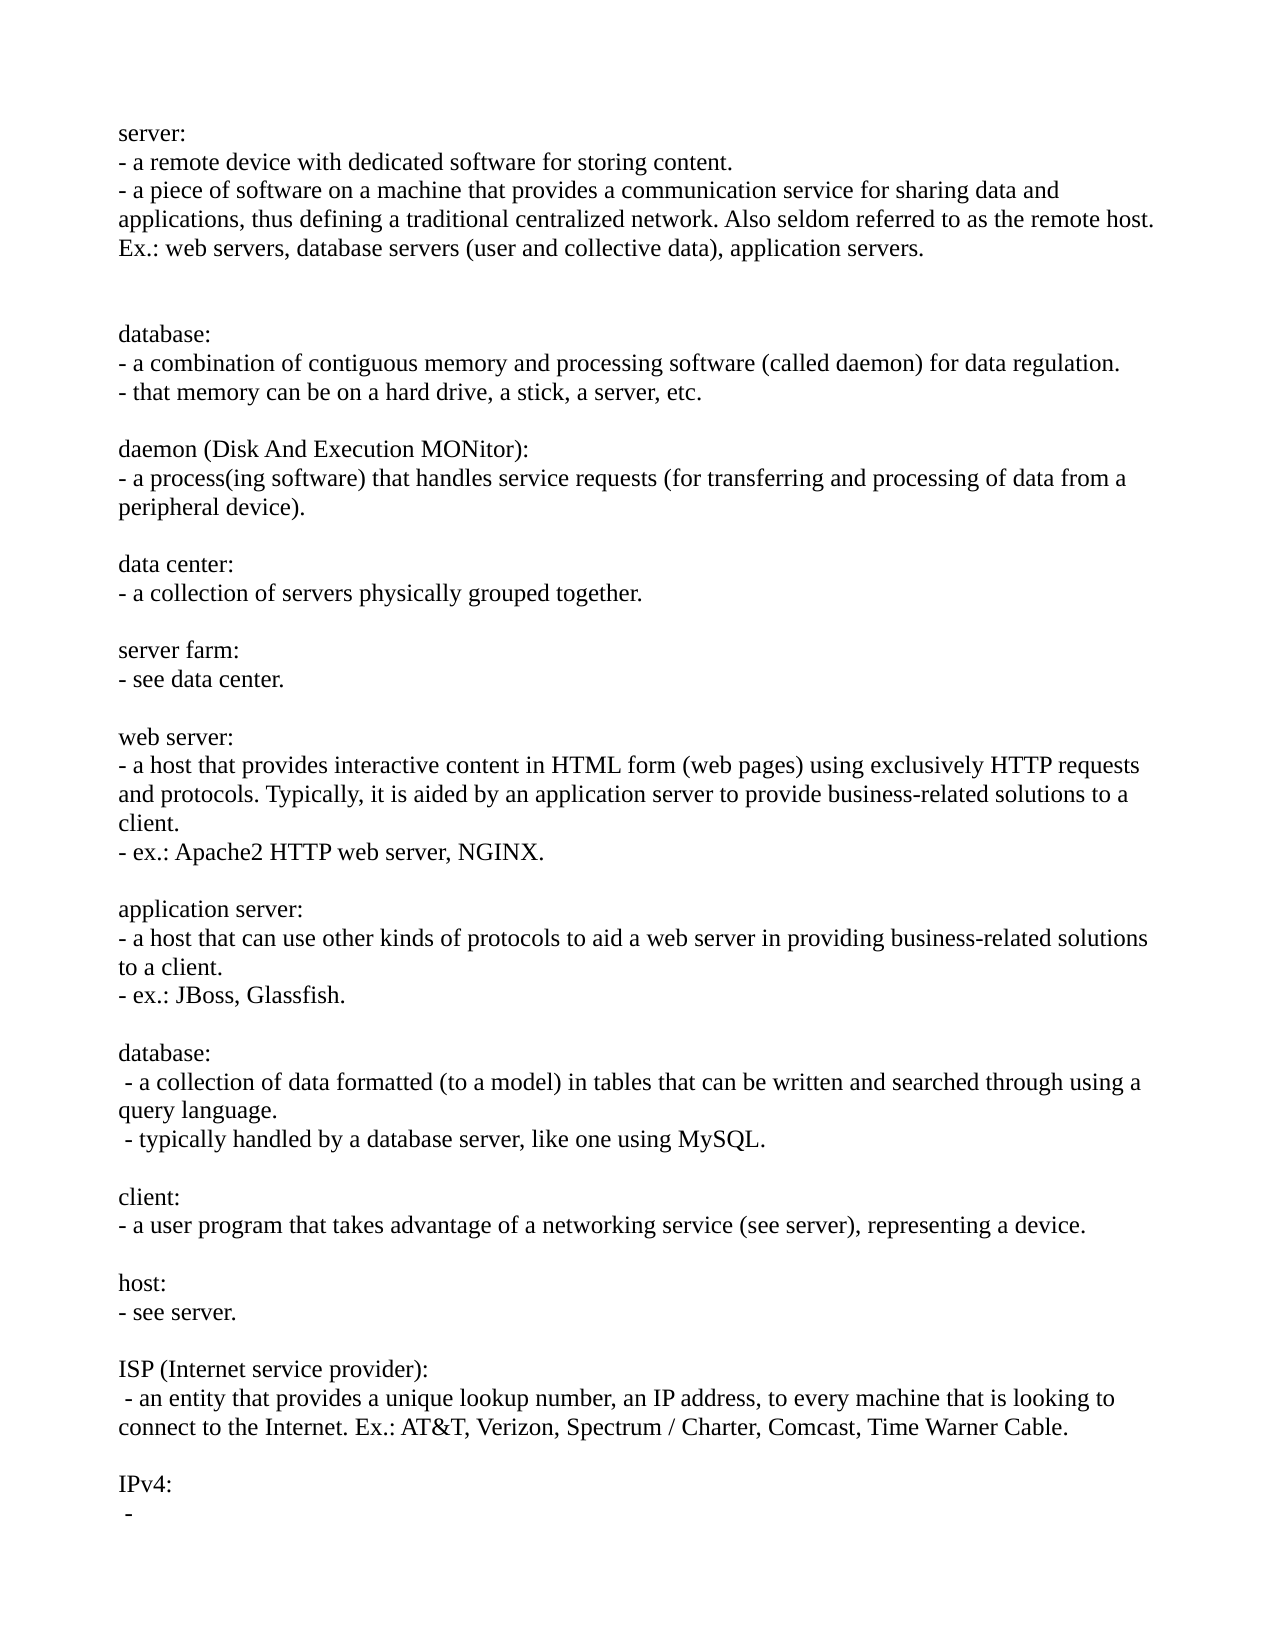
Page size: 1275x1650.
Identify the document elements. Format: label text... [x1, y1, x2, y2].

text data center: [118, 549, 1157, 578]
text host: [118, 1268, 1157, 1297]
text IPv4: [118, 1469, 1157, 1498]
text database: [118, 319, 1157, 348]
text - a host that provides interactive content in HTML form (web pages) using exclusively HTTP requests and protocols. Typically, it is aided by an application server to provide business-related solutions to a client. [118, 751, 1157, 837]
text ISP (Internet service provider): [118, 1354, 1157, 1383]
text - a remote device with dedicated software for storing content. [118, 147, 1157, 176]
text - ex.: Apache2 HTTP web server, NGINX. [118, 837, 1157, 866]
text database: [118, 1038, 1157, 1067]
text - ex.: JBoss, Glassfish. [118, 981, 1157, 1009]
text daemon (Disk And Execution MONitor): [118, 434, 1157, 463]
text server: [118, 118, 1157, 147]
text - that memory can be on a hard drive, a stick, a server, etc. [118, 377, 1157, 406]
text - see server. [118, 1297, 1157, 1326]
text - a collection of data formatted (to a model) in tables that can be written and searched through using a query language. [118, 1067, 1157, 1124]
text - a piece of software on a machine that provides a communication service for sharing data and applications, thus defining a traditional centralized network. Also seldom referred to as the remote host. Ex.: web servers, database servers (user and collective data), application servers. [118, 176, 1157, 262]
text - a process(ing software) that handles service requests (for transferring and processing of data from a peripheral device). [118, 463, 1157, 521]
text client: [118, 1182, 1157, 1211]
text - [118, 1498, 1157, 1527]
text application server: [118, 894, 1157, 923]
text - see data center. [118, 664, 1157, 693]
text web server: [118, 722, 1157, 751]
text - a user program that takes advantage of a networking service (see server), representing a device. [118, 1211, 1157, 1239]
text - typically handled by a database server, like one using MySQL. [118, 1124, 1157, 1153]
text - a collection of servers physically grouped together. [118, 578, 1157, 607]
text - a host that can use other kinds of protocols to aid a web server in providing business-related solutions to a client. [118, 923, 1157, 981]
text server farm: [118, 636, 1157, 664]
text - a combination of contiguous memory and processing software (called daemon) for data regulation. [118, 348, 1157, 377]
text - an entity that provides a unique lookup number, an IP address, to every machine that is looking to connect to the Internet. Ex.: AT&T, Verizon, Spectrum / Charter, Comcast, Time Warner Cable. [118, 1383, 1157, 1441]
